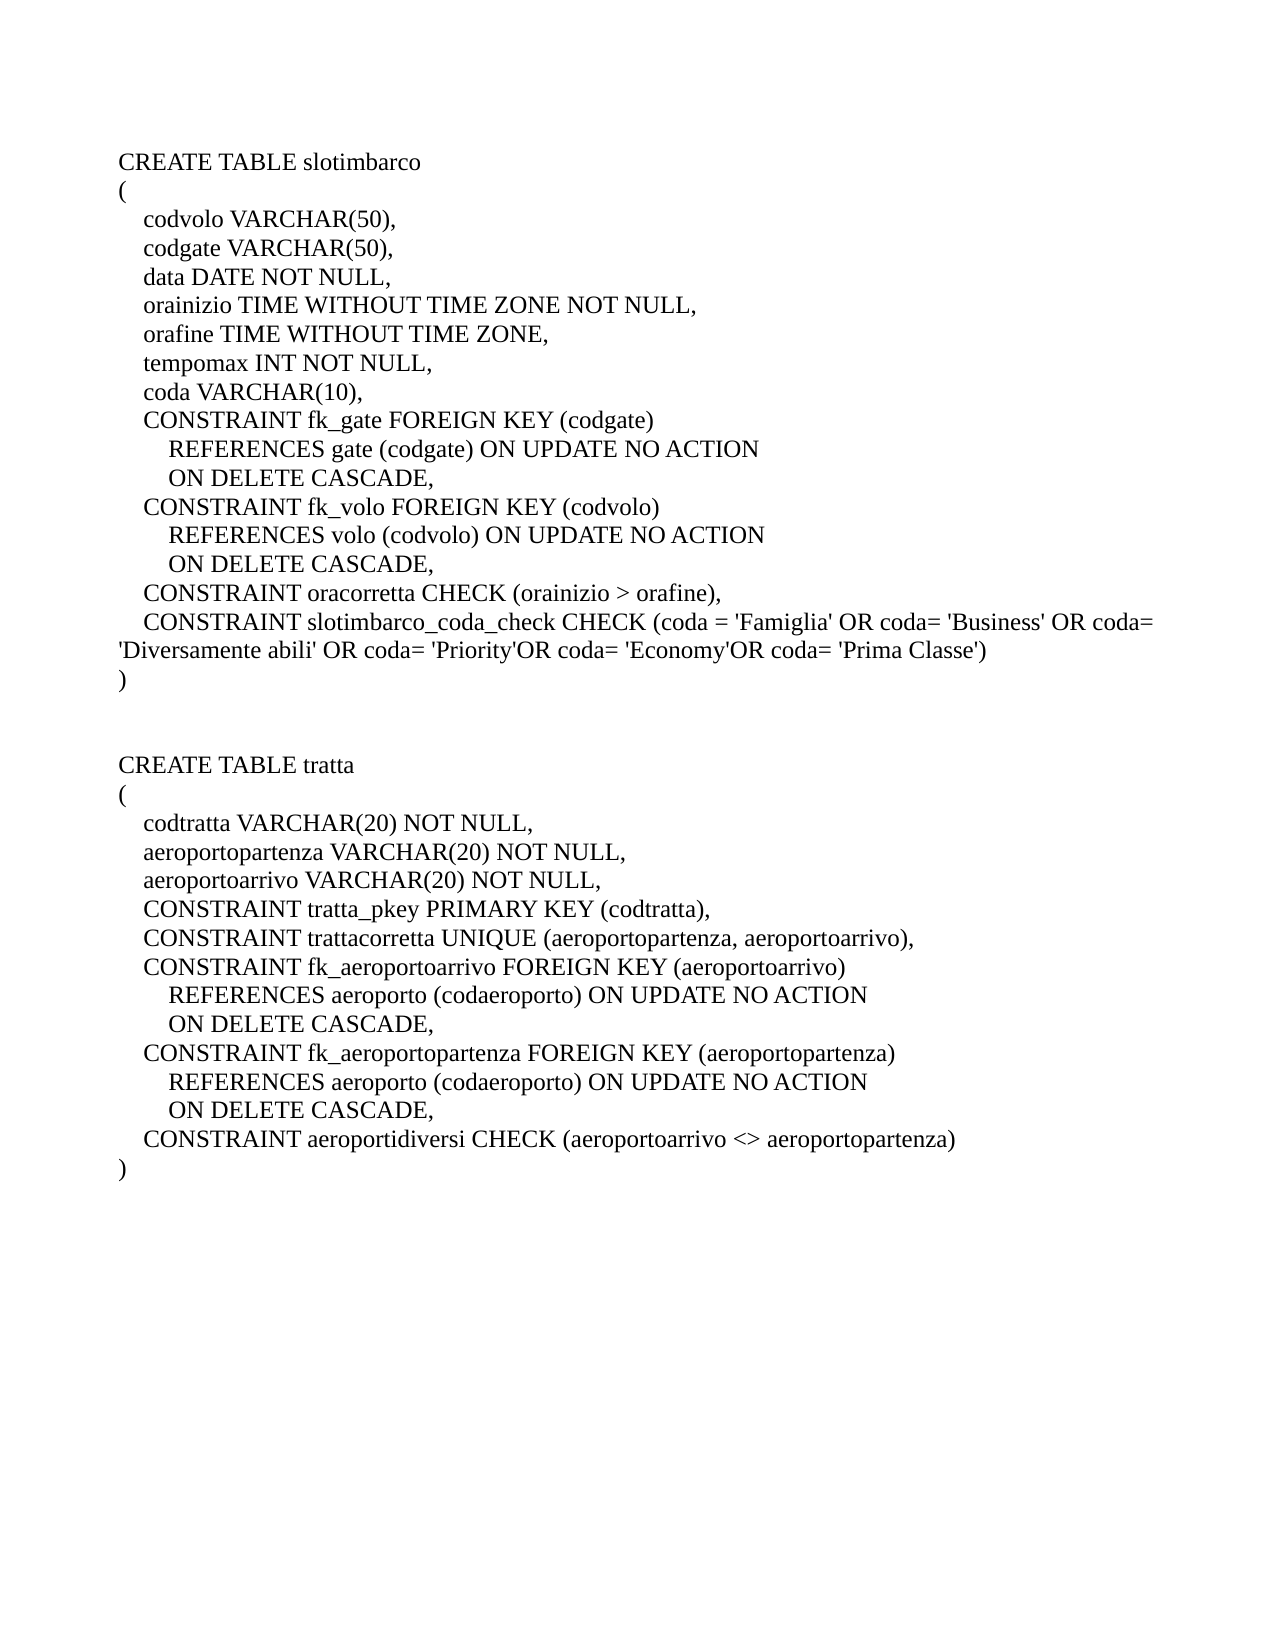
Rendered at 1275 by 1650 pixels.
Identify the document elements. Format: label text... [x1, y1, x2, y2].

text ( [118, 779, 1157, 808]
text CONSTRAINT slotimbarco_coda_check CHECK (coda = 'Famiglia' OR coda= 'Business' OR coda= 'Diversamente abili' OR coda= 'Priority'OR coda= 'Economy'OR coda= 'Prima Classe') [118, 607, 1157, 664]
text CONSTRAINT fk_volo FOREIGN KEY (codvolo) [118, 492, 1157, 521]
text codvolo VARCHAR(50), [118, 204, 1157, 233]
text ON DELETE CASCADE, [118, 463, 1157, 492]
text data DATE NOT NULL, [118, 262, 1157, 291]
text CONSTRAINT tratta_pkey PRIMARY KEY (codtratta), [118, 894, 1157, 923]
text coda VARCHAR(10), [118, 377, 1157, 406]
text CREATE TABLE tratta [118, 751, 1157, 779]
text ) [118, 664, 1157, 693]
text codtratta VARCHAR(20) NOT NULL, [118, 808, 1157, 837]
text REFERENCES aeroporto (codaeroporto) ON UPDATE NO ACTION [118, 981, 1157, 1009]
text ( [118, 176, 1157, 204]
text CONSTRAINT oracorretta CHECK (orainizio > orafine), [118, 578, 1157, 607]
text orafine TIME WITHOUT TIME ZONE, [118, 319, 1157, 348]
text ON DELETE CASCADE, [118, 1009, 1157, 1038]
text CONSTRAINT fk_gate FOREIGN KEY (codgate) [118, 406, 1157, 434]
text CONSTRAINT fk_aeroportopartenza FOREIGN KEY (aeroportopartenza) [118, 1038, 1157, 1067]
text REFERENCES volo (codvolo) ON UPDATE NO ACTION [118, 521, 1157, 549]
text codgate VARCHAR(50), [118, 233, 1157, 262]
text CONSTRAINT trattacorretta UNIQUE (aeroportopartenza, aeroportoarrivo), [118, 923, 1157, 952]
text CONSTRAINT aeroportidiversi CHECK (aeroportoarrivo <> aeroportopartenza) [118, 1124, 1157, 1153]
text ON DELETE CASCADE, [118, 549, 1157, 578]
text aeroportopartenza VARCHAR(20) NOT NULL, [118, 837, 1157, 866]
text CONSTRAINT fk_aeroportoarrivo FOREIGN KEY (aeroportoarrivo) [118, 952, 1157, 981]
text REFERENCES gate (codgate) ON UPDATE NO ACTION [118, 434, 1157, 463]
text REFERENCES aeroporto (codaeroporto) ON UPDATE NO ACTION [118, 1067, 1157, 1096]
text tempomax INT NOT NULL, [118, 348, 1157, 377]
text ON DELETE CASCADE, [118, 1096, 1157, 1124]
text ) [118, 1153, 1157, 1182]
text CREATE TABLE slotimbarco [118, 147, 1157, 176]
text aeroportoarrivo VARCHAR(20) NOT NULL, [118, 866, 1157, 894]
text orainizio TIME WITHOUT TIME ZONE NOT NULL, [118, 291, 1157, 319]
